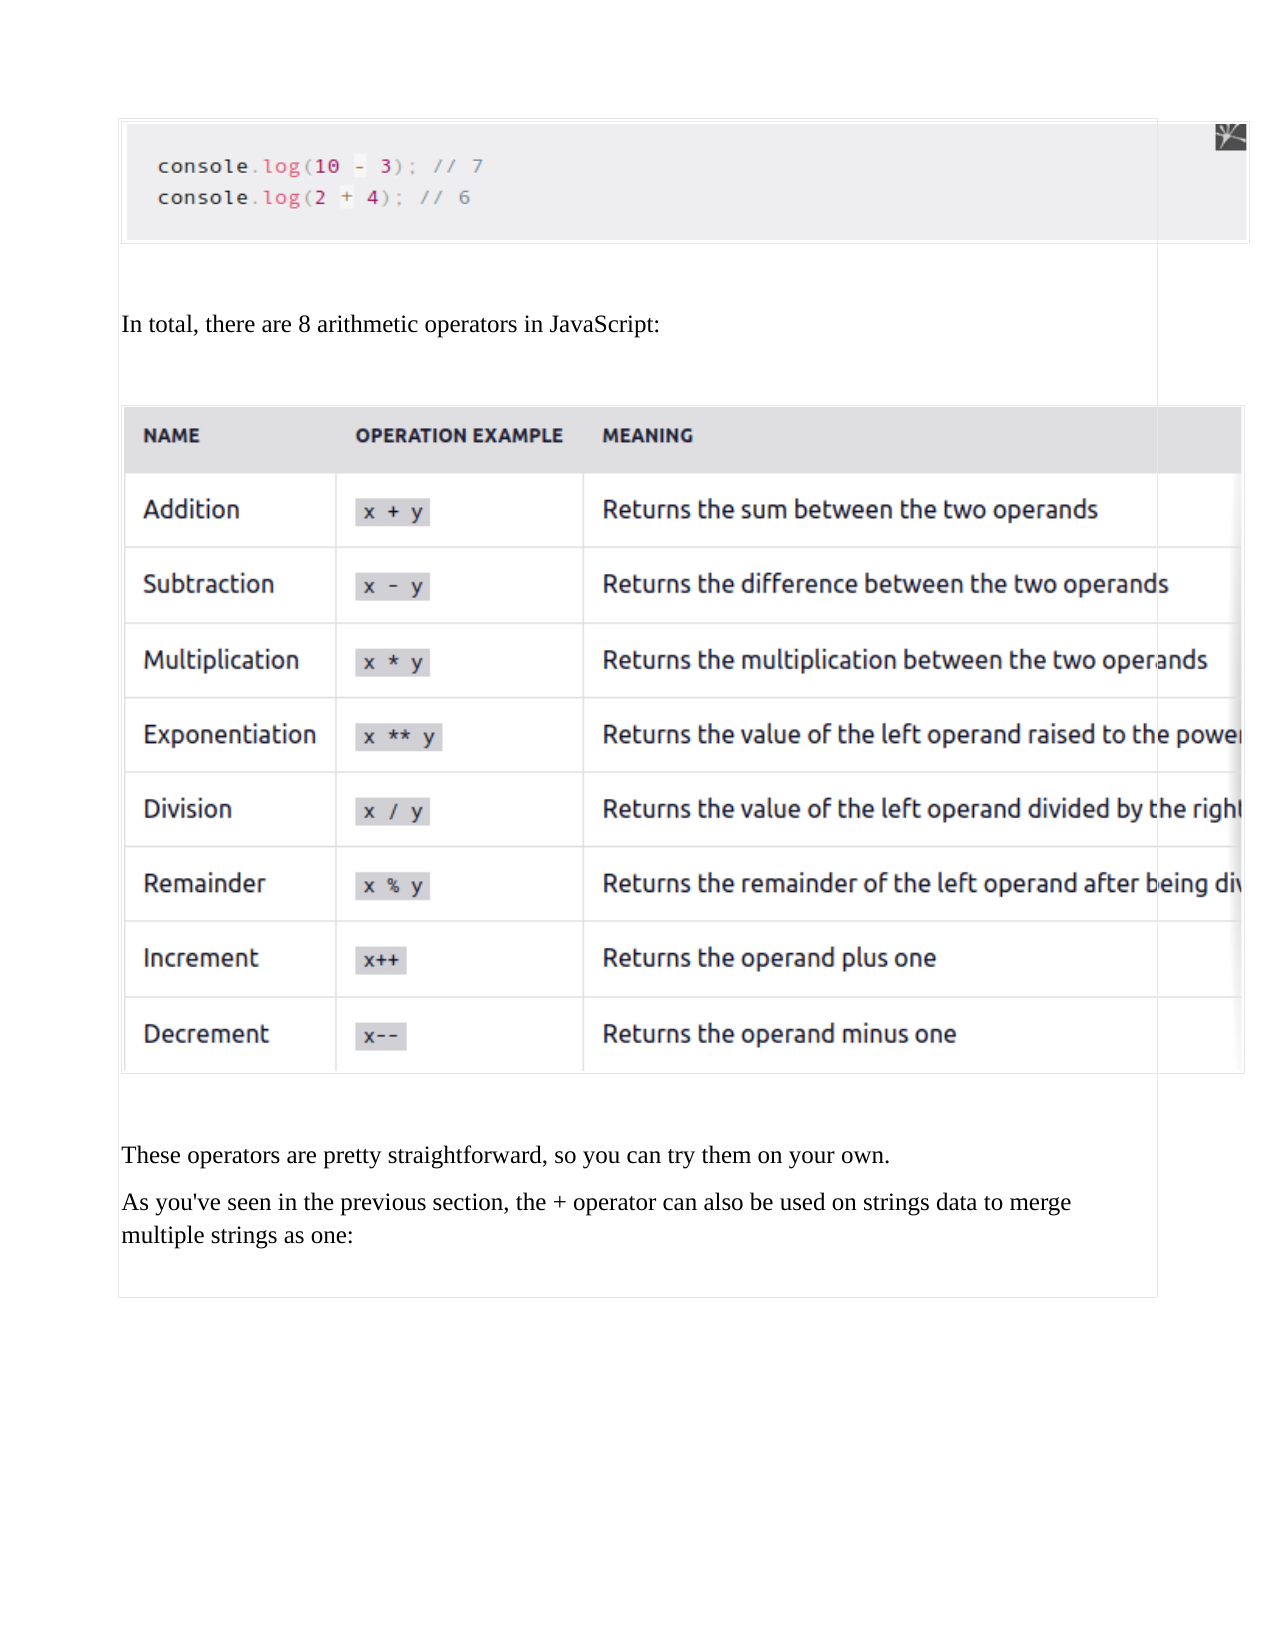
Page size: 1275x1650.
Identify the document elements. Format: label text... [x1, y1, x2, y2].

picture [124, 124, 1157, 240]
text These operators are pretty straightforward, so you can try them on your own. [119, 1137, 1157, 1169]
text In total, there are 8 arithmetic operators in JavaScript: [119, 306, 1157, 338]
picture [124, 407, 1157, 1071]
text As you've seen in the previous section, the + operator can also be used on strings data to merge multiple strings as one: [119, 1184, 1157, 1249]
picture [1158, 407, 1242, 1071]
picture [1158, 124, 1247, 240]
